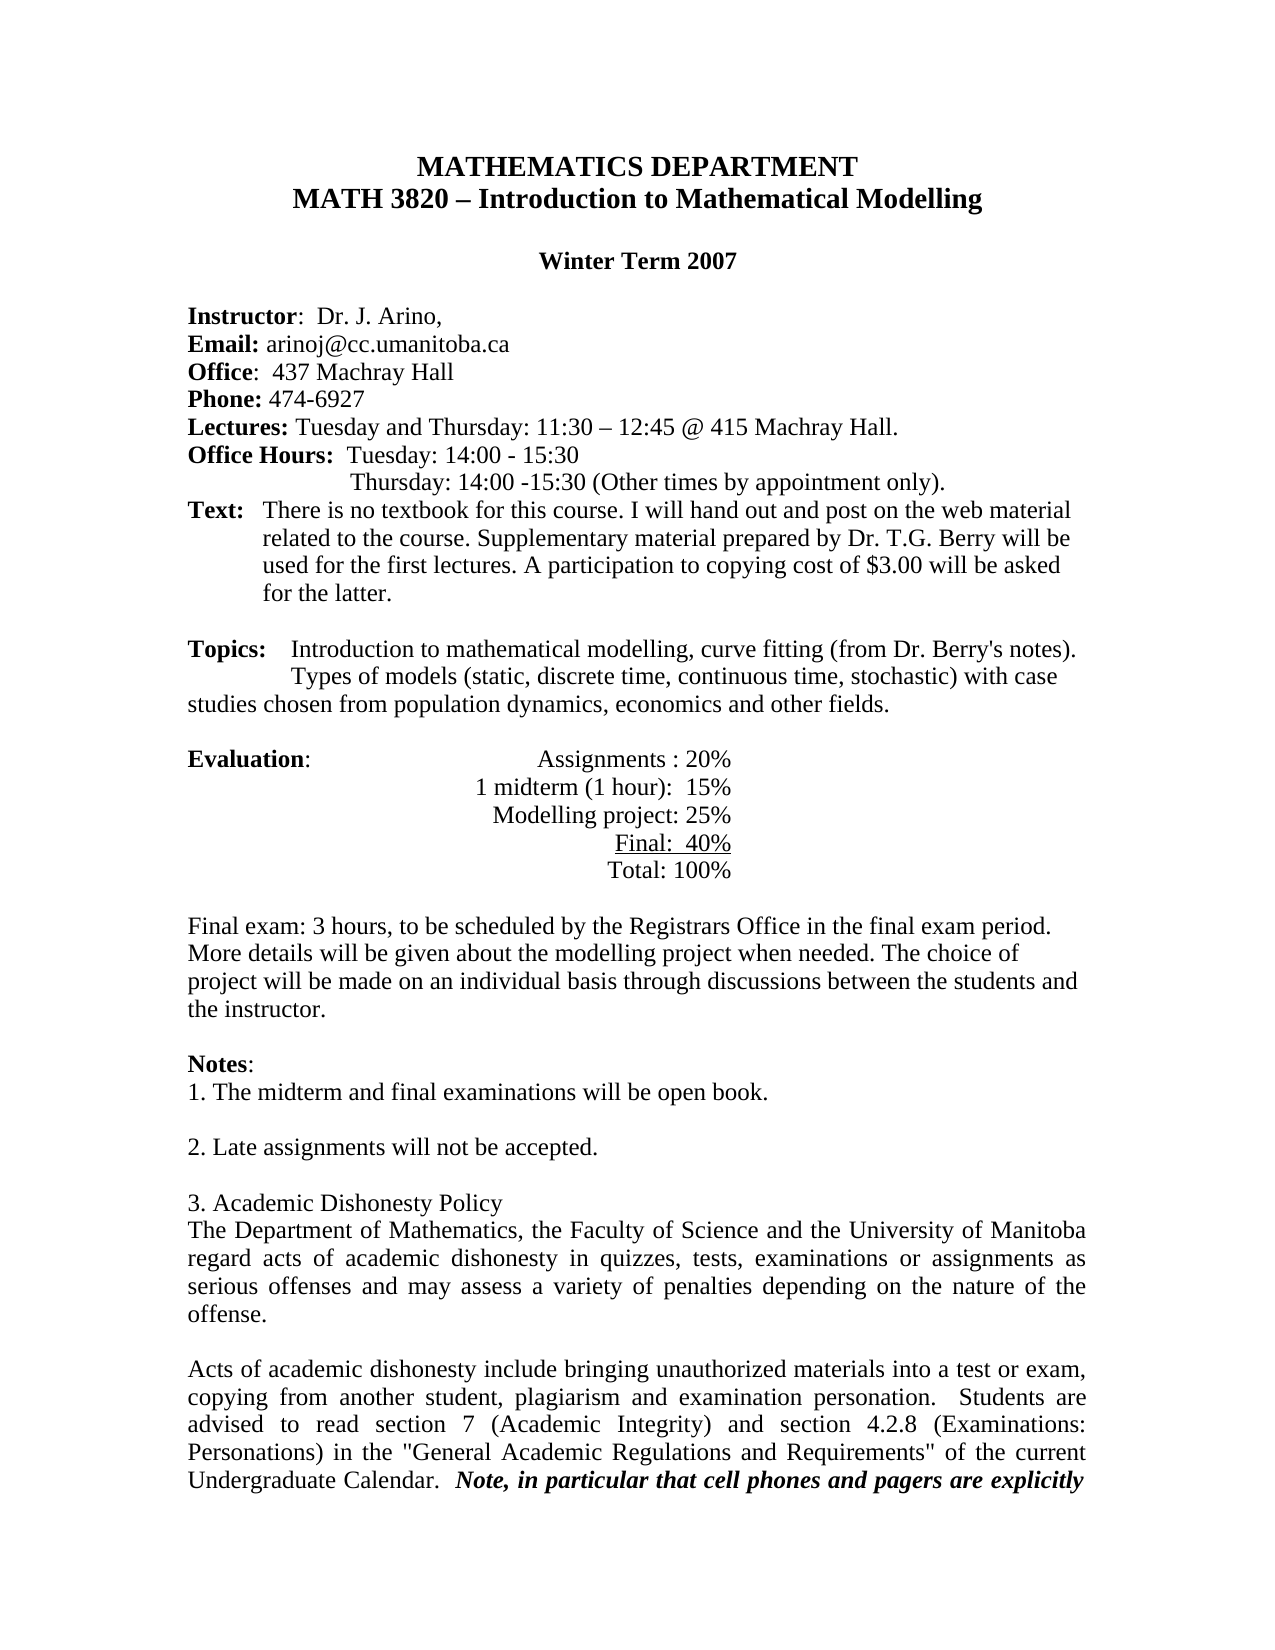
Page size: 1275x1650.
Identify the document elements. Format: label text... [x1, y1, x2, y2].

text 2. Late assignments will not be accepted. [187, 1133, 1087, 1161]
text Text: There is no textbook for this course. I will hand out and post on the web material related to the course. Supplementary material prepared by Dr. T.G. Berry will be used for the first lectures. A participation to copying cost of $3.00 will be asked for the latter. [187, 496, 1087, 607]
text Total: 100% [187, 856, 1087, 884]
text 3. Academic Dishonesty Policy [187, 1189, 1087, 1217]
text Final exam: 3 hours, to be scheduled by the Registrars Office in the final exam period. More details will be given about the modelling project when needed. The choice of project will be made on an individual basis through discussions between the students and the instructor. [187, 912, 1087, 1023]
text Evaluation: Assignments : 20% [187, 746, 1087, 773]
text Thursday: 14:00 -15:30 (Other times by appointment only). [262, 468, 1087, 496]
text Winter Term 2007 [187, 247, 1087, 274]
text Final: 40% [187, 829, 1087, 856]
text The Department of Mathematics, the Faculty of Science and the University of Manitoba regard acts of academic dishonesty in quizzes, tests, examinations or assignments as serious offenses and may assess a variety of penalties depending on the nature of the offense. [187, 1217, 1087, 1327]
text Phone: 474-6927 [187, 385, 1087, 413]
text MATH 3820 – Introduction to Mathematical Modelling [187, 182, 1087, 214]
text Notes: [187, 1050, 1087, 1078]
text Acts of academic dishonesty include bringing unauthorized materials into a test or exam, copying from another student, plagiarism and examination personation. Students are advised to read section 7 (Academic Integrity) and section 4.2.8 (Examinations: Personations) in the "General Academic Regulations and Requirements" of the current Undergraduate Calendar. Note, in particular that cell phones and pagers are explicitly [187, 1355, 1087, 1494]
text 1. The midterm and final examinations will be open book. [187, 1078, 1087, 1106]
text MATHEMATICS DEPARTMENT [187, 150, 1087, 182]
text Lectures: Tuesday and Thursday: 11:30 – 12:45 @ 415 Machray Hall. [187, 413, 1087, 441]
text Email: arinoj@cc.umanitoba.ca [187, 330, 1087, 358]
text Office Hours: Tuesday: 14:00 - 15:30 [187, 441, 1087, 468]
text Topics: Introduction to mathematical modelling, curve fitting (from Dr. Berry's notes). [187, 635, 1087, 662]
text Office: 437 Machray Hall [187, 358, 1087, 385]
text Modelling project: 25% [187, 801, 1087, 829]
text 1 midterm (1 hour): 15% [187, 773, 1087, 801]
text Types of models (static, discrete time, continuous time, stochastic) with case studies chosen from population dynamics, economics and other fields. [187, 662, 1087, 718]
text Instructor: Dr. J. Arino, [187, 302, 1087, 330]
